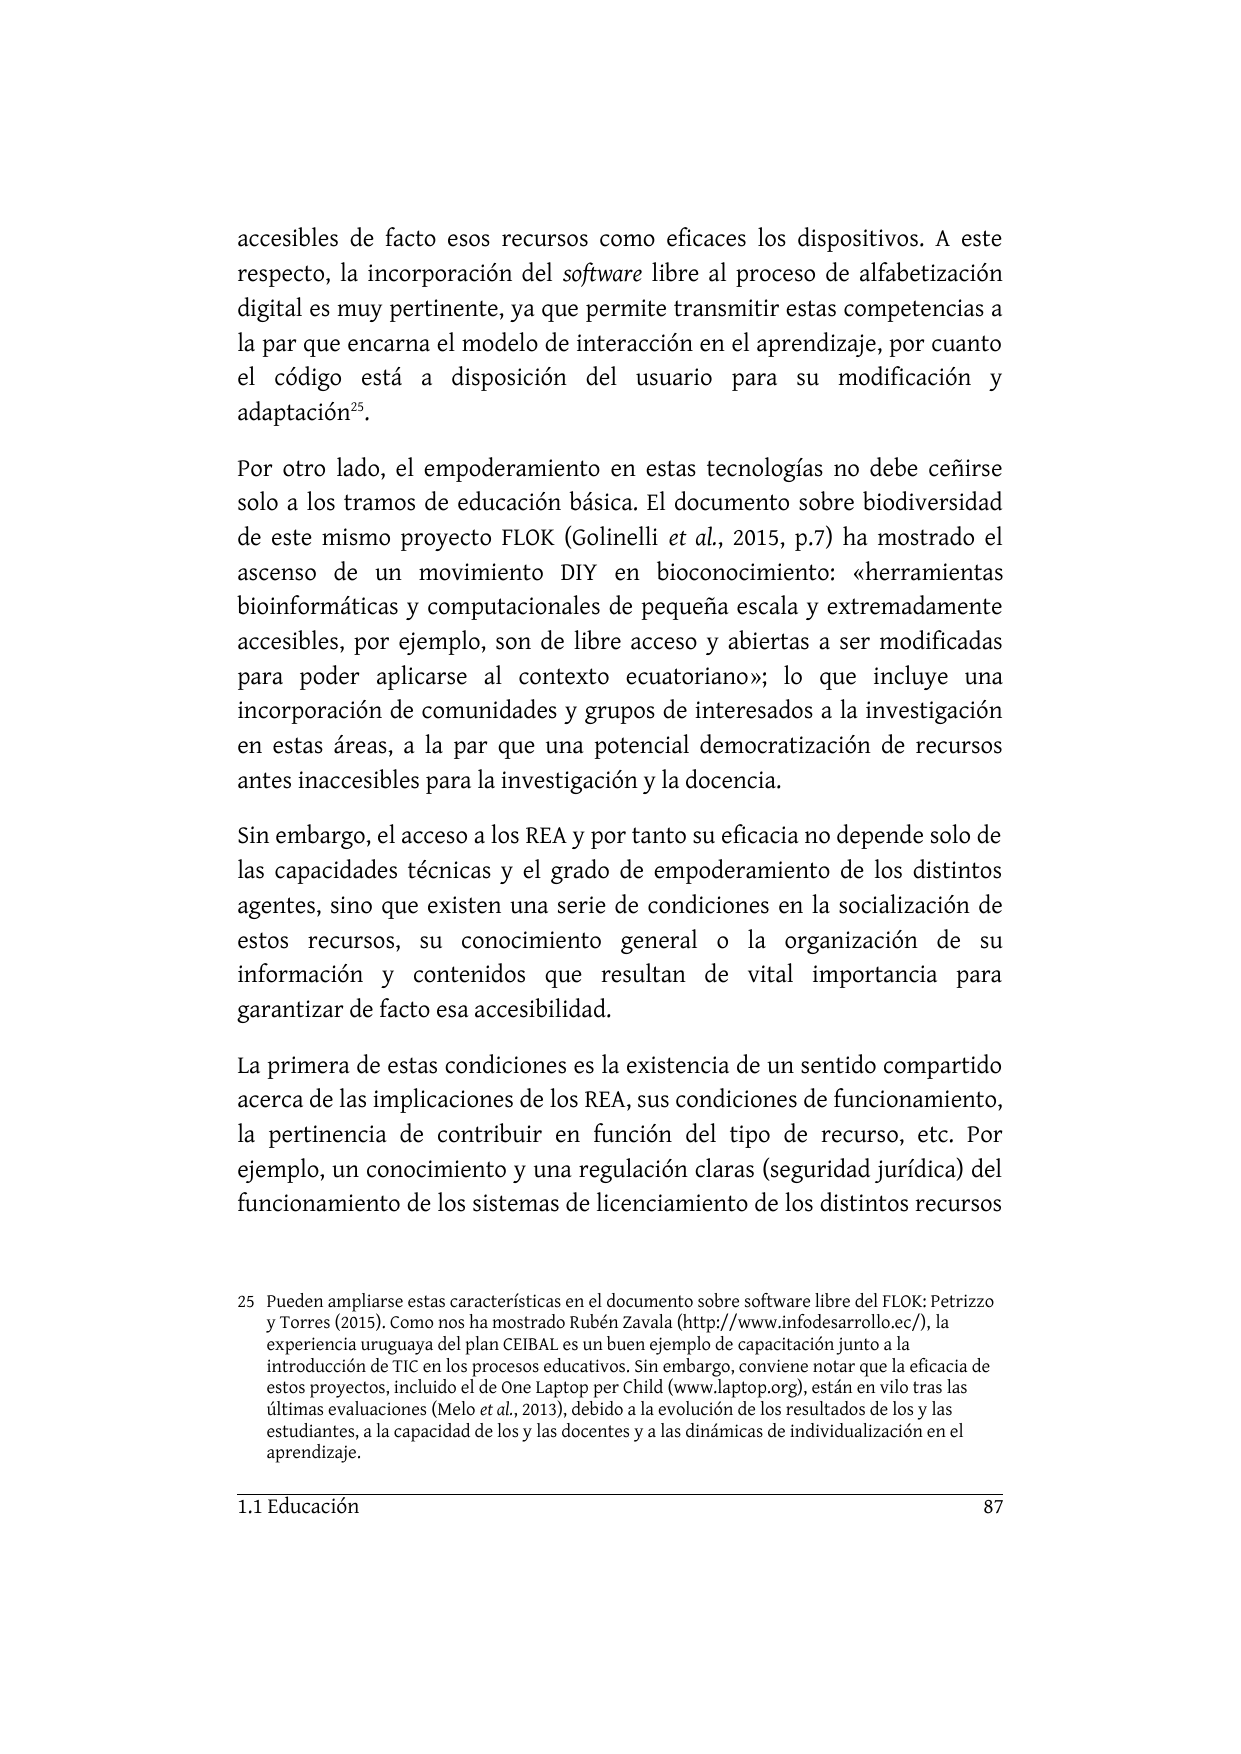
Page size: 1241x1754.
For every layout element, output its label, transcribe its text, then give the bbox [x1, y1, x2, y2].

text Pueden ampliarse estas características en el documento sobre software libre del FLOK: Petrizzo y Torres (2015). Como nos ha mostrado Rubén Zavala (http://www.infodesarrollo.ec/), la experiencia uruguaya del plan CEIBAL es un buen ejemplo de capacitación junto a la introducción de TIC en los procesos educativos. Sin embargo, conviene notar que la eficacia de estos proyectos, incluido el de One Laptop per Child (www.laptop.org), están en vilo tras las últimas evaluaciones (Melo et al., 2013), debido a la evolución de los resultados de los y las estudiantes, a la capacidad de los y las docentes y a las dinámicas de individualización en el aprendizaje. [237, 1291, 1003, 1464]
text La primera de estas condiciones es la existencia de un sentido compartido acerca de las implicaciones de los REA, sus condiciones de funcionamiento, la pertinencia de contribuir en función del tipo de recurso, etc. Por ejemplo, un conocimiento y una regulación claras (seguridad jurídica) del funcionamiento de los sistemas de licenciamiento de los distintos recursos [237, 1051, 1003, 1219]
text accesibles de facto esos recursos como eficaces los dispositivos. A este respecto, la incorporación del software libre al proceso de alfabetización digital es muy pertinente, ya que permite transmitir estas competencias a la par que encarna el modelo de interacción en el aprendizaje, por cuanto el código está a disposición del usuario para su modificación y adaptación. [237, 225, 1003, 427]
text Por otro lado, el empoderamiento en estas tecnologías no debe ceñirse solo a los tramos de educación básica. El documento sobre biodiversidad de este mismo proyecto FLOK (Golinelli et al., 2015, p.7) ha mostrado el ascenso de un movimiento DIY en bioconocimiento: «herramientas bioinformáticas y computacionales de pequeña escala y extremadamente accesibles, por ejemplo, son de libre acceso y abiertas a ser modificadas para poder aplicarse al contexto ecuatoriano»; lo que incluye una incorporación de comunidades y grupos de interesados a la investigación en estas áreas, a la par que una potencial democratización de recursos antes inaccesibles para la investigación y la docencia. [237, 454, 1003, 795]
text Sin embargo, el acceso a los REA y por tanto su eficacia no depende solo de las capacidades técnicas y el grado de empoderamiento de los distintos agentes, sino que existen una serie de condiciones en la socialización de estos recursos, su conocimiento general o la organización de su información y contenidos que resultan de vital importancia para garantizar de facto esa accesibilidad. [237, 822, 1003, 1024]
